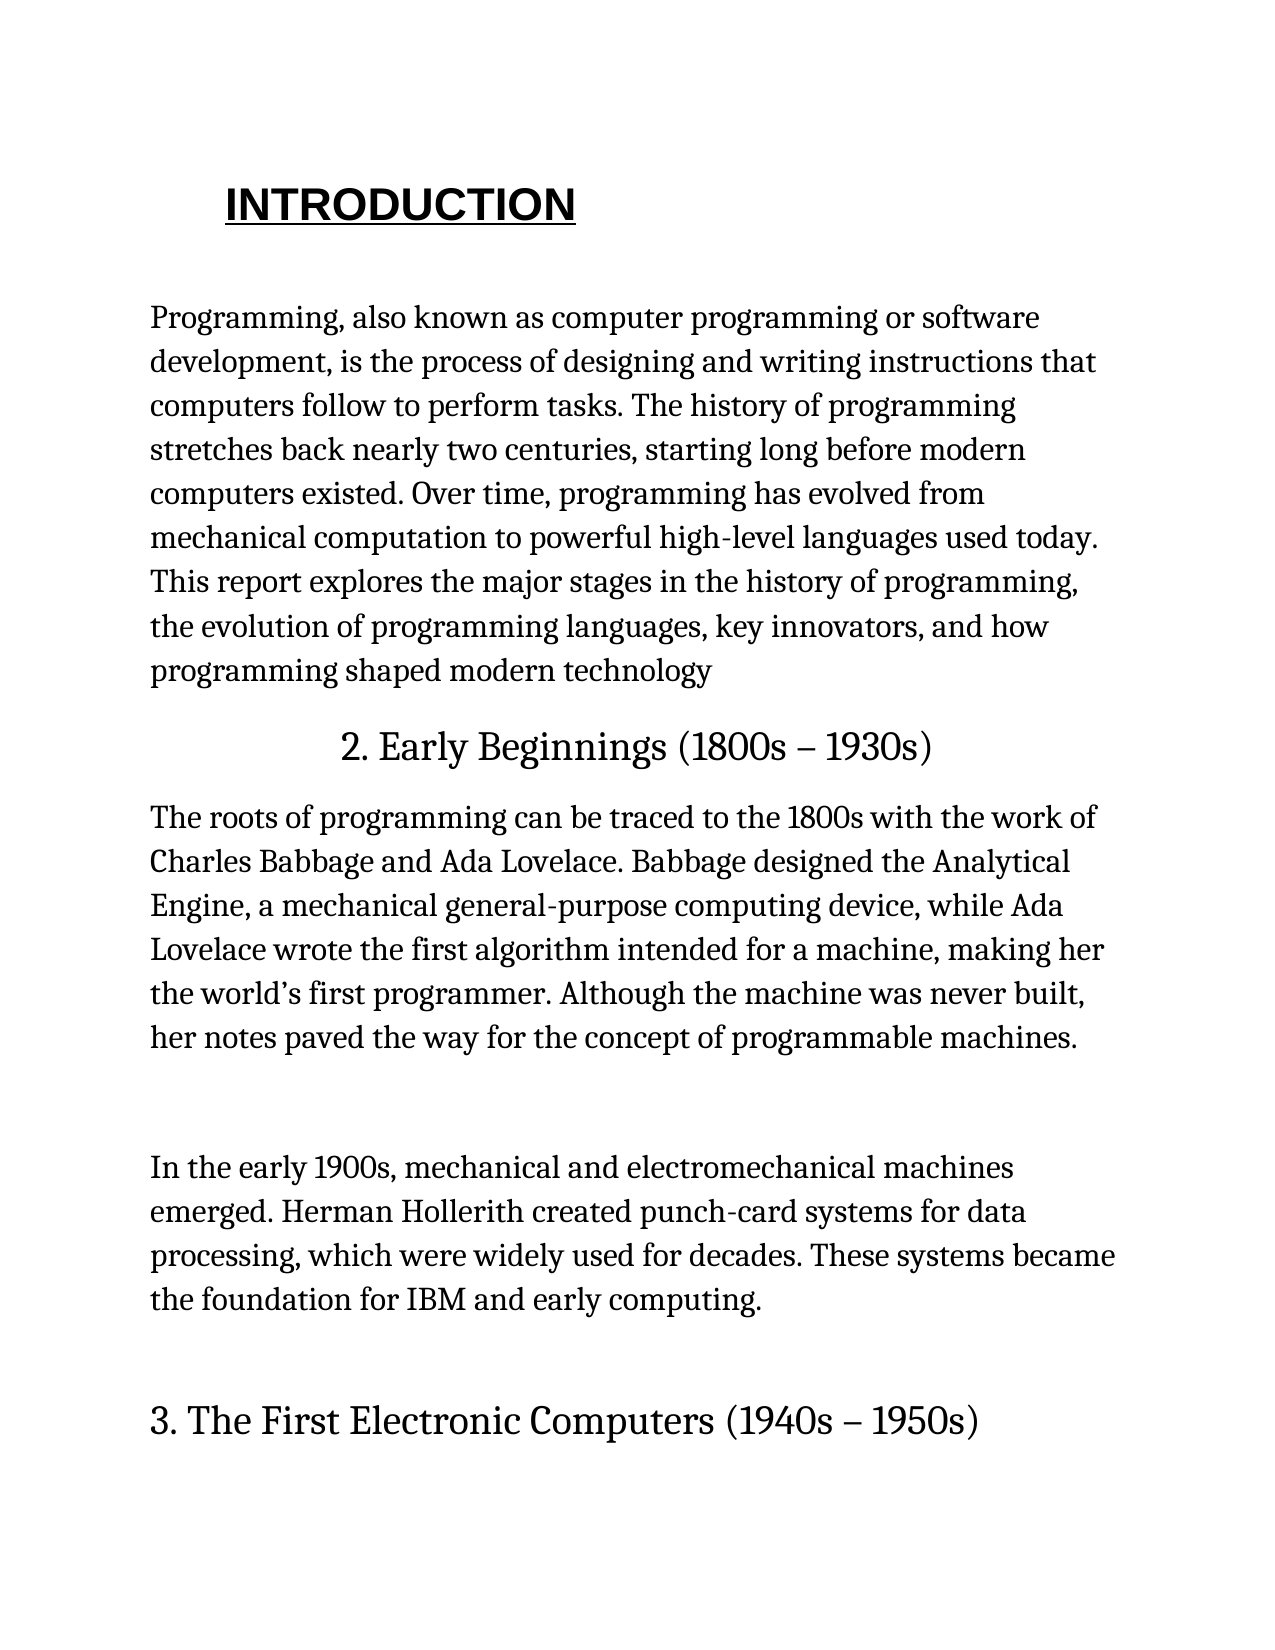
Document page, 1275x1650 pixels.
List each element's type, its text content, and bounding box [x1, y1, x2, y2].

text In the early 1900s, mechanical and electromechanical machines emerged. Herman Hollerith created punch‑card systems for data processing, which were widely used for decades. These systems became the foundation for IBM and early computing. [150, 1149, 1125, 1319]
text 2. Early Beginnings (1800s – 1930s) [150, 723, 1125, 771]
text INTRODUCTION [225, 177, 1125, 230]
text 3. The First Electronic Computers (1940s – 1950s) [150, 1397, 1125, 1445]
text Programming, also known as computer programming or software development, is the process of designing and writing instructions that computers follow to perform tasks. The history of programming stretches back nearly two centuries, starting long before modern computers existed. Over time, programming has evolved from mechanical computation to powerful high‑level languages used today. This report explores the major stages in the history of programming, the evolution of programming languages, key innovators, and how programming shaped modern technology [150, 298, 1125, 689]
text The roots of programming can be traced to the 1800s with the work of Charles Babbage and Ada Lovelace. Babbage designed the Analytical Engine, a mechanical general‑purpose computing device, while Ada Lovelace wrote the first algorithm intended for a machine, making her the world’s first programmer. Although the machine was never built, her notes paved the way for the concept of programmable machines. [150, 798, 1125, 1057]
